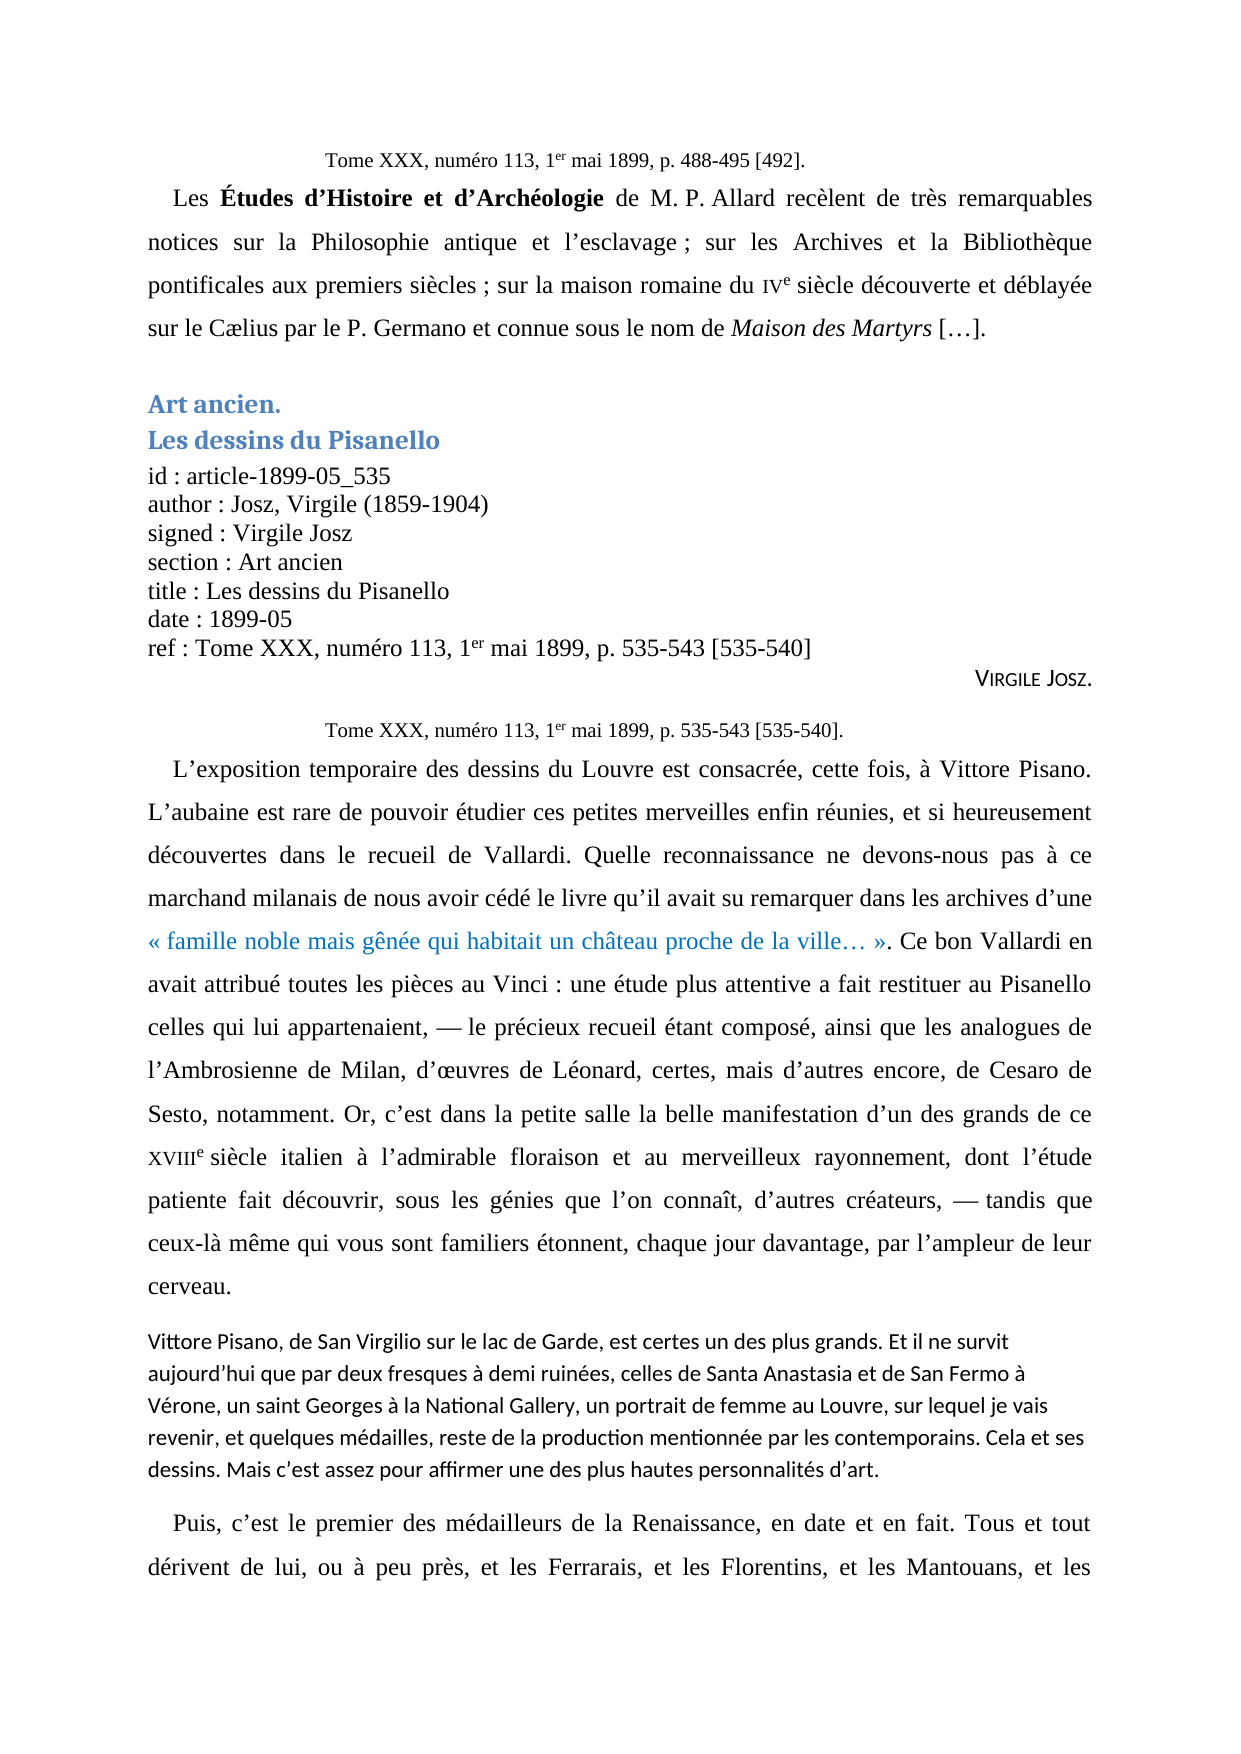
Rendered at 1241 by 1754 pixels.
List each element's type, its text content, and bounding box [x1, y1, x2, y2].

text author : Josz, Virgile (1859-1904) [148, 489, 1093, 518]
text id : article-1899-05_535 [148, 461, 1093, 489]
text date : 1899-05 [148, 604, 1093, 633]
text Vittore Pisano, de San Virgilio sur le lac de Garde, est certes un des plus grands. Et il ne survit aujourd’hui que par deux fresques à demi ruinées, celles de Santa Anastasia et de San Fermo à Vérone, un saint Georges à la National Gallery, un portrait de femme au Louvre, sur lequel je vais revenir, et quelques médailles, reste de la production mentionnée par les contemporains. Cela et ses dessins. Mais c’est assez pour affirmer une des plus hautes personnalités d’art. [148, 1327, 1093, 1483]
text section : Art ancien [148, 547, 1093, 576]
text Puis, c’est le premier des médailleurs de la Renaissance, en date et en fait. Tous et tout dérivent de lui, ou à peu près, et les Ferrarais, et les Florentins, et les Mantouans, et les [148, 1508, 1093, 1580]
text L’exposition temporaire des dessins du Louvre est consacrée, cette fois, à Vittore Pisano. L’aubaine est rare de pouvoir étudier ces petites merveilles enfin réunies, et si heureusement découvertes dans le recueil de Vallardi. Quelle reconnaissance ne devons-nous pas à ce marchand milanais de nous avoir cédé le livre qu’il avait su remarquer dans les archives d’une « famille noble mais gênée qui habitait un château proche de la ville… ». Ce bon Vallardi en avait attribué toutes les pièces au Vinci : une étude plus attentive a fait restituer au Pisanello celles qui lui appartenaient, — le précieux recueil étant composé, ainsi que les analogues de l’Ambrosienne de Milan, d’œuvres de Léonard, certes, mais d’autres encore, de Cesaro de Sesto, notamment. Or, c’est dans la petite salle la belle manifestation d’un des grands de ce xviiie siècle italien à l’admirable floraison et au merveilleux rayonnement, dont l’étude patiente fait découvrir, sous les génies que l’on connaît, d’autres créateurs, — tandis que ceux-là même qui vous sont familiers étonnent, chaque jour davantage, par l’ampleur de leur cerveau. [148, 754, 1093, 1300]
text signed : Virgile Josz [148, 518, 1093, 547]
text title : Les dessins du Pisanello [148, 576, 1093, 604]
text Les Études d’Histoire et d’Archéologie de M. P. Allard recèlent de très remarquables notices sur la Philosophie antique et l’esclavage ; sur les Archives et la Bibliothèque pontificales aux premiers siècles ; sur la maison romaine du ive siècle découverte et déblayée sur le Cælius par le P. Germano et connue sous le nom de Maison des Martyrs […]. [148, 183, 1093, 342]
text Virgile Josz. [148, 662, 1093, 692]
subtitle Art ancien. Les dessins du Pisanello [148, 389, 1093, 456]
text Tome XXX, numéro 113, 1er mai 1899, p. 488-495 [492]. [325, 148, 1093, 172]
text ref : Tome XXX, numéro 113, 1er mai 1899, p. 535-543 [535-540] [148, 633, 1093, 662]
text Tome XXX, numéro 113, 1er mai 1899, p. 535-543 [535-540]. [325, 718, 1093, 742]
